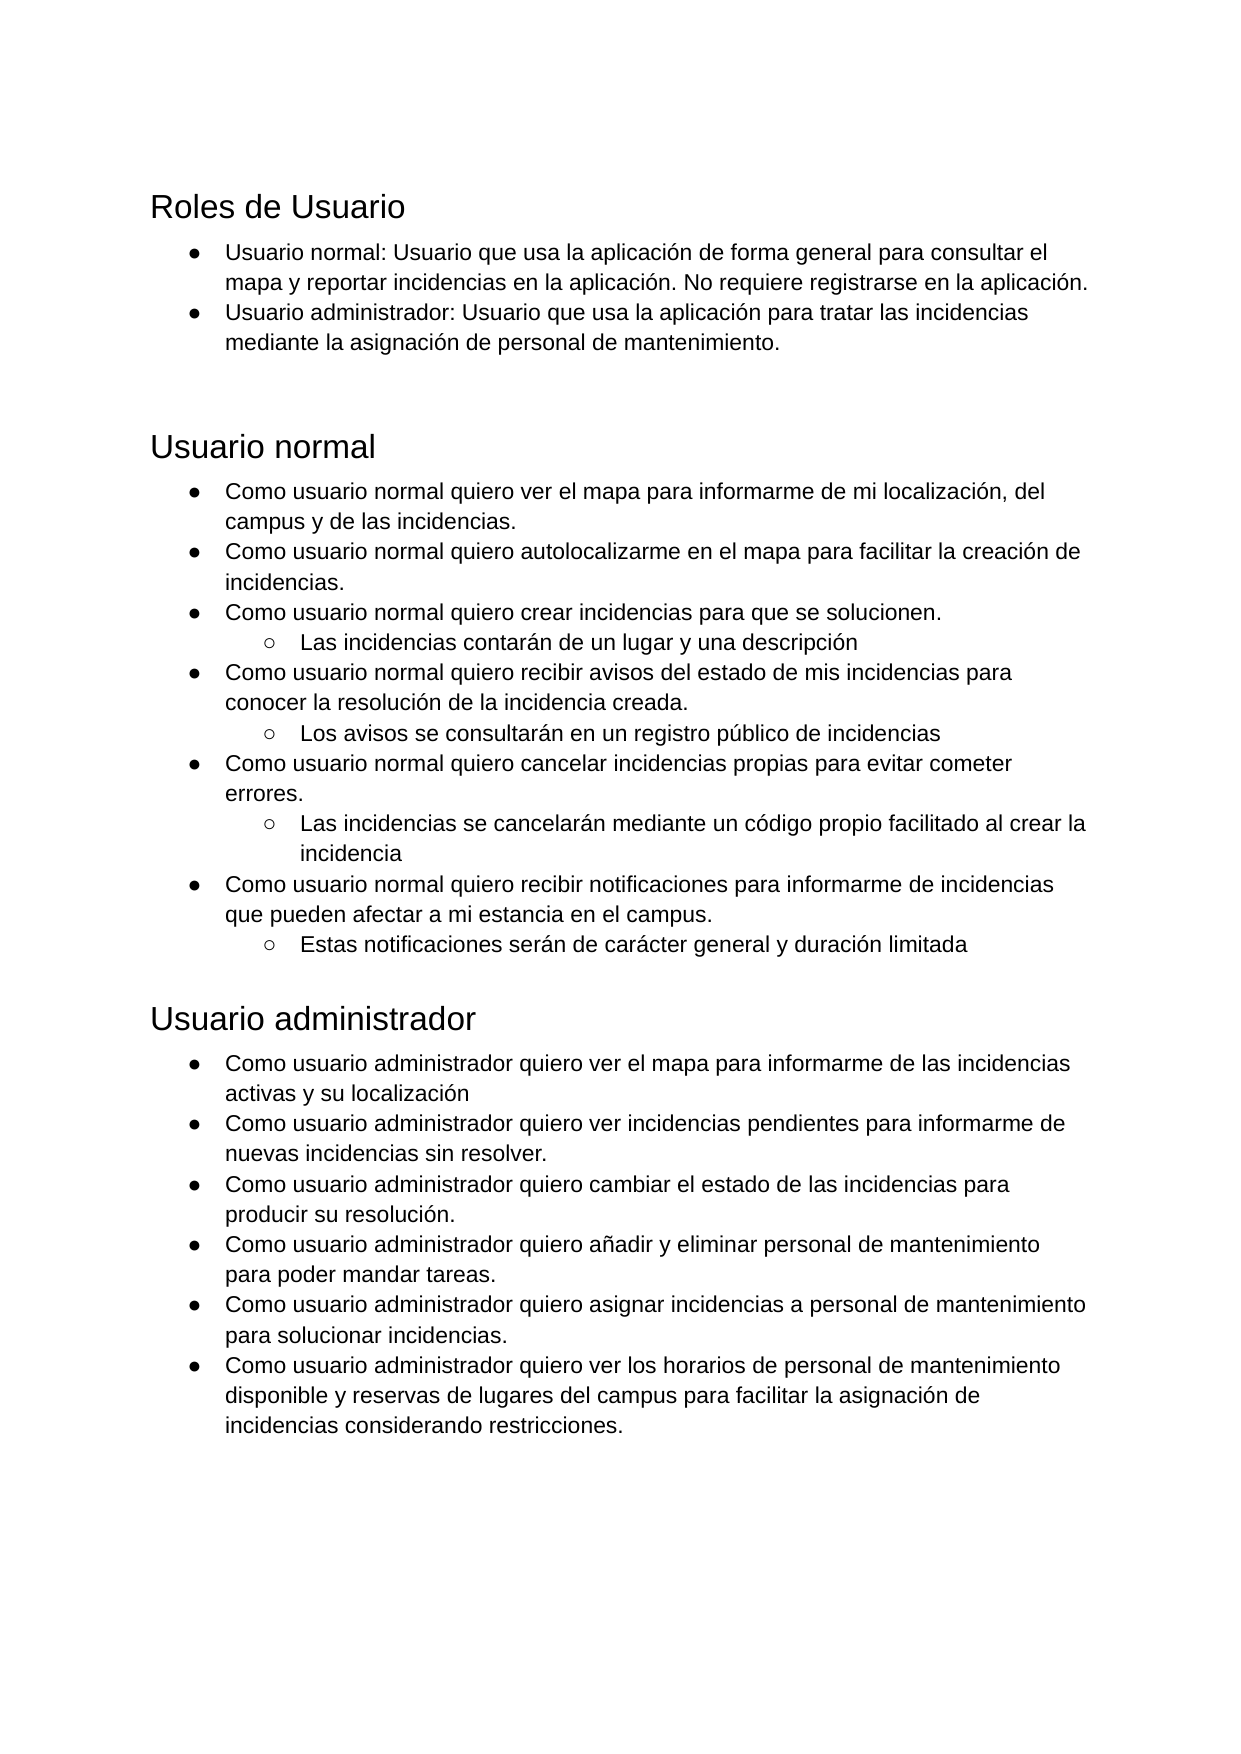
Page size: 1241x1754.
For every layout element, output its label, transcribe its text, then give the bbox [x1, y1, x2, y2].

subtitle Usuario administrador [150, 999, 1090, 1037]
list Como usuario normal quiero recibir notificaciones para informarme de incidencias que pueden afectar a mi estancia en el campus. [187, 871, 1090, 927]
list Como usuario administrador quiero ver el mapa para informarme de las incidencias activas y su localización [187, 1050, 1090, 1106]
list Como usuario administrador quiero añadir y eliminar personal de mantenimiento para poder mandar tareas. [187, 1231, 1090, 1287]
list Como usuario administrador quiero ver incidencias pendientes para informarme de nuevas incidencias sin resolver. [187, 1110, 1090, 1167]
list Como usuario normal quiero ver el mapa para informarme de mi localización, del campus y de las incidencias. [187, 478, 1090, 534]
list Como usuario normal quiero cancelar incidencias propias para evitar cometer errores. [187, 750, 1090, 806]
list Como usuario normal quiero autolocalizarme en el mapa para facilitar la creación de incidencias. [187, 538, 1090, 595]
list Las incidencias se cancelarán mediante un código propio facilitado al crear la incidencia [262, 810, 1090, 867]
list Los avisos se consultarán en un registro público de incidencias [262, 719, 1090, 746]
list Como usuario normal quiero crear incidencias para que se solucionen. [187, 599, 1090, 625]
list Como usuario administrador quiero asignar incidencias a personal de mantenimiento para solucionar incidencias. [187, 1291, 1090, 1348]
subtitle Usuario normal [150, 427, 1090, 465]
list Como usuario administrador quiero ver los horarios de personal de mantenimiento disponible y reservas de lugares del campus para facilitar la asignación de incidencias considerando restricciones. [187, 1352, 1090, 1438]
list Como usuario administrador quiero cambiar el estado de las incidencias para producir su resolución. [187, 1171, 1090, 1227]
list Como usuario normal quiero recibir avisos del estado de mis incidencias para conocer la resolución de la incidencia creada. [187, 659, 1090, 716]
list Usuario normal: Usuario que usa la aplicación de forma general para consultar el mapa y reportar incidencias en la aplicación. No requiere registrarse en la aplicación. [187, 238, 1090, 295]
list Usuario administrador: Usuario que usa la aplicación para tratar las incidencias mediante la asignación de personal de mantenimiento. [187, 299, 1090, 355]
subtitle Roles de Usuario [150, 187, 1090, 226]
list Las incidencias contarán de un lugar y una descripción [262, 629, 1090, 655]
list Estas notificaciones serán de carácter general y duración limitada [262, 931, 1090, 957]
